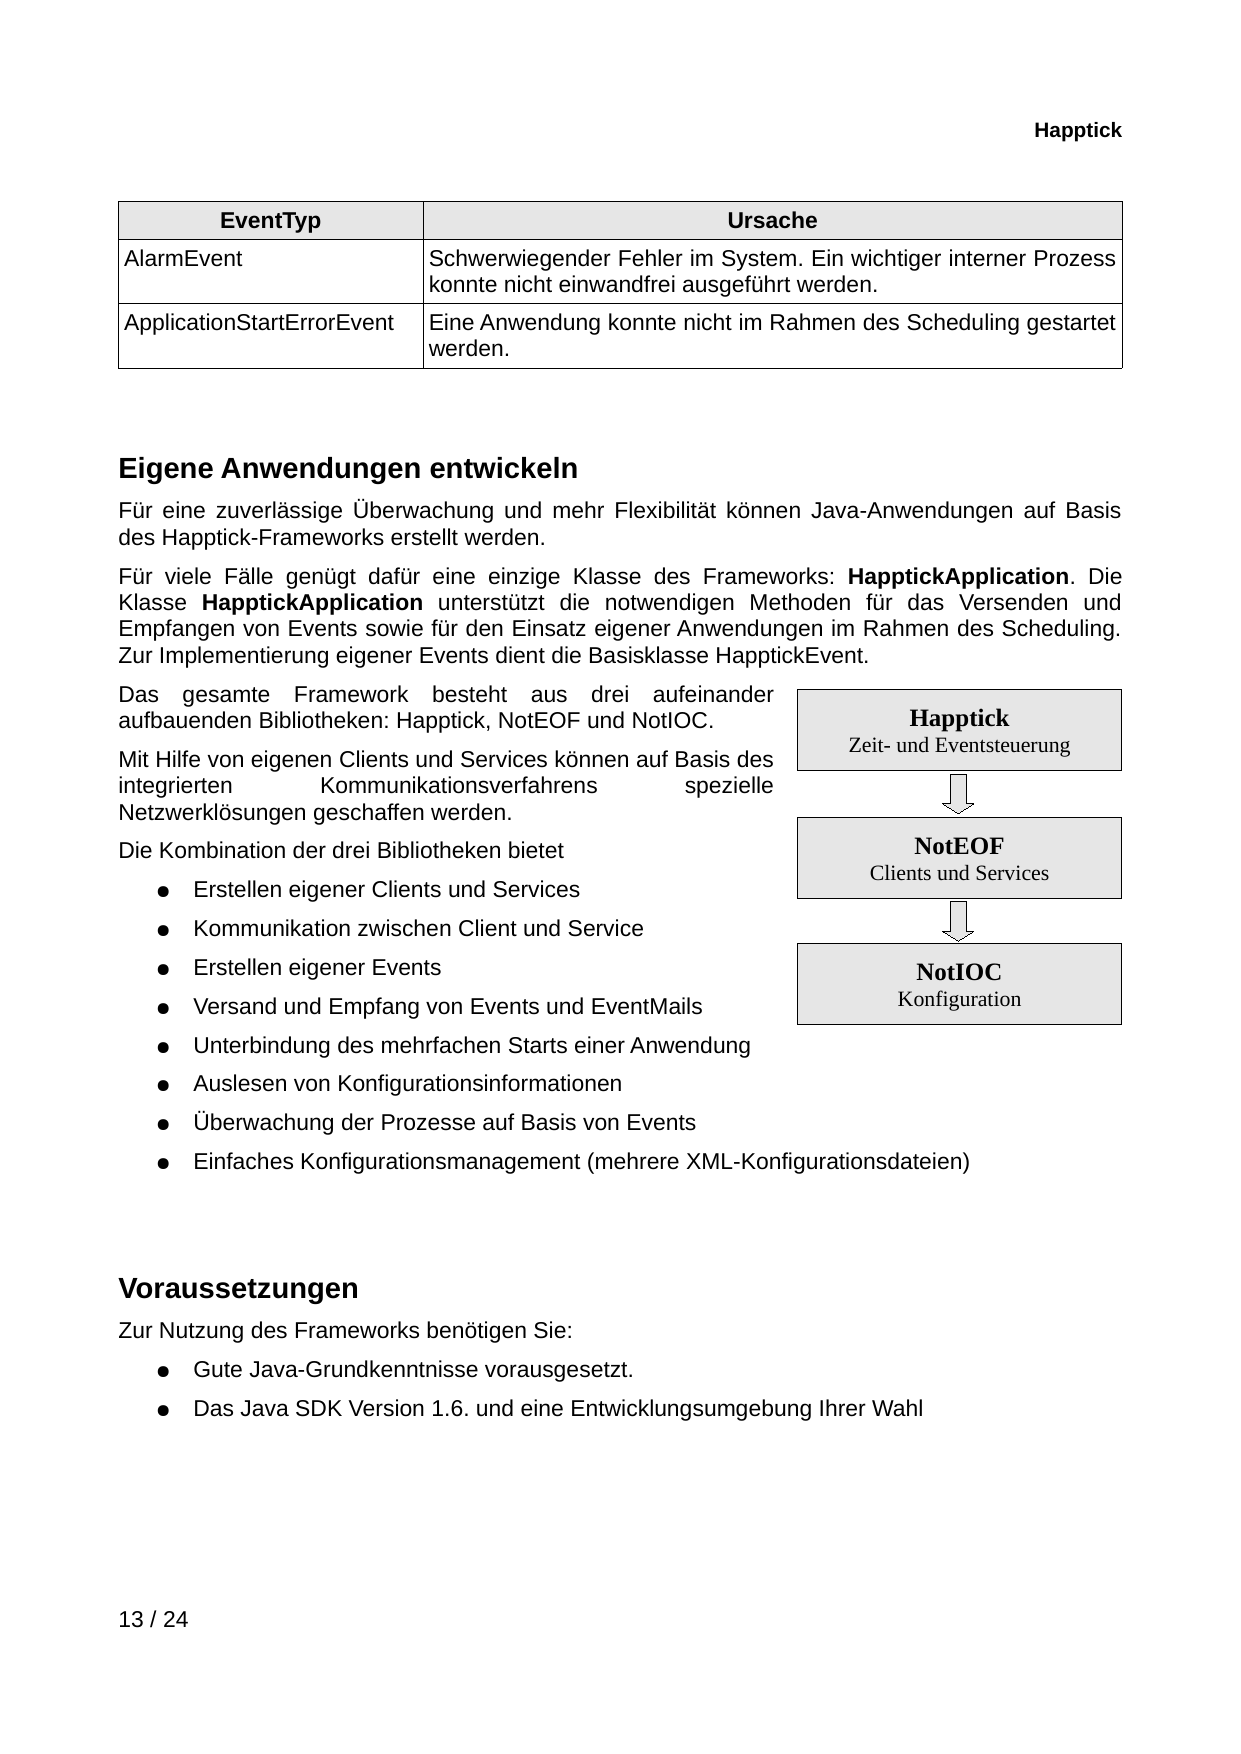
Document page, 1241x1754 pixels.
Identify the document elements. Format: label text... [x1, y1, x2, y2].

list Gute Java-Grundkenntnisse vorausgesetzt. [156, 1356, 1122, 1382]
list [960, 915, 1122, 941]
list Erstellen eigener Clients und Services [156, 876, 1122, 902]
list Einfaches Konfigurationsmanagement (mehrere XML-Konfigurationsdateien) [156, 1148, 1122, 1174]
list Kommunikation zwischen Client und Service [156, 915, 956, 941]
table_header Ursache [424, 202, 1122, 239]
table_cell AlarmEvent [119, 240, 423, 303]
text Mit Hilfe von eigenen Clients und Services können auf Basis des integrierten Kommunikationsverfahrens spezielle Netzwerklösungen geschaffen werden. [118, 746, 1122, 825]
text Für viele Fälle genügt dafür eine einzige Klasse des Frameworks: HapptickApplication. Die Klasse HapptickApplication unterstützt die notwendigen Methoden für das Versenden und Empfangen von Events sowie für den Einsatz eigener Anwendungen im Rahmen des Scheduling. Zur Implementierung eigener Events dient die Basisklasse HapptickEvent. [118, 563, 1122, 668]
text Zur Nutzung des Frameworks benötigen Sie: [118, 1317, 1122, 1343]
table_header EventTyp [119, 202, 423, 239]
text Für eine zuverlässige Überwachung und mehr Flexibilität können Java-Anwendungen auf Basis des Happtick-Frameworks erstellt werden. [118, 497, 1122, 550]
subtitle Voraussetzungen [118, 1271, 1122, 1304]
list Das Java SDK Version 1.6. und eine Entwicklungsumgebung Ihrer Wahl [156, 1394, 1122, 1421]
table_cell Schwerwiegender Fehler im System. Ein wichtiger interner Prozess konnte nicht einwandfrei ausgeführt werden. [424, 240, 1122, 303]
list Erstellen eigener Events [156, 954, 797, 980]
list Überwachung der Prozesse auf Basis von Events [156, 1109, 1122, 1136]
table_cell ApplicationStartErrorEvent [119, 304, 423, 367]
table_cell Eine Anwendung konnte nicht im Rahmen des Scheduling gestartet werden. [424, 304, 1122, 367]
list Versand und Empfang von Events und EventMails [156, 993, 797, 1019]
list Auslesen von Konfigurationsinformationen [156, 1070, 1122, 1097]
text Die Kombination der drei Bibliotheken bietet [118, 837, 797, 864]
text Das gesamte Framework besteht aus drei aufeinander aufbauenden Bibliotheken: Happtick, NotEOF und NotIOC. [118, 681, 1122, 733]
subtitle Eigene Anwendungen entwickeln [118, 451, 1122, 485]
list Unterbindung des mehrfachen Starts einer Anwendung [156, 1032, 1122, 1058]
